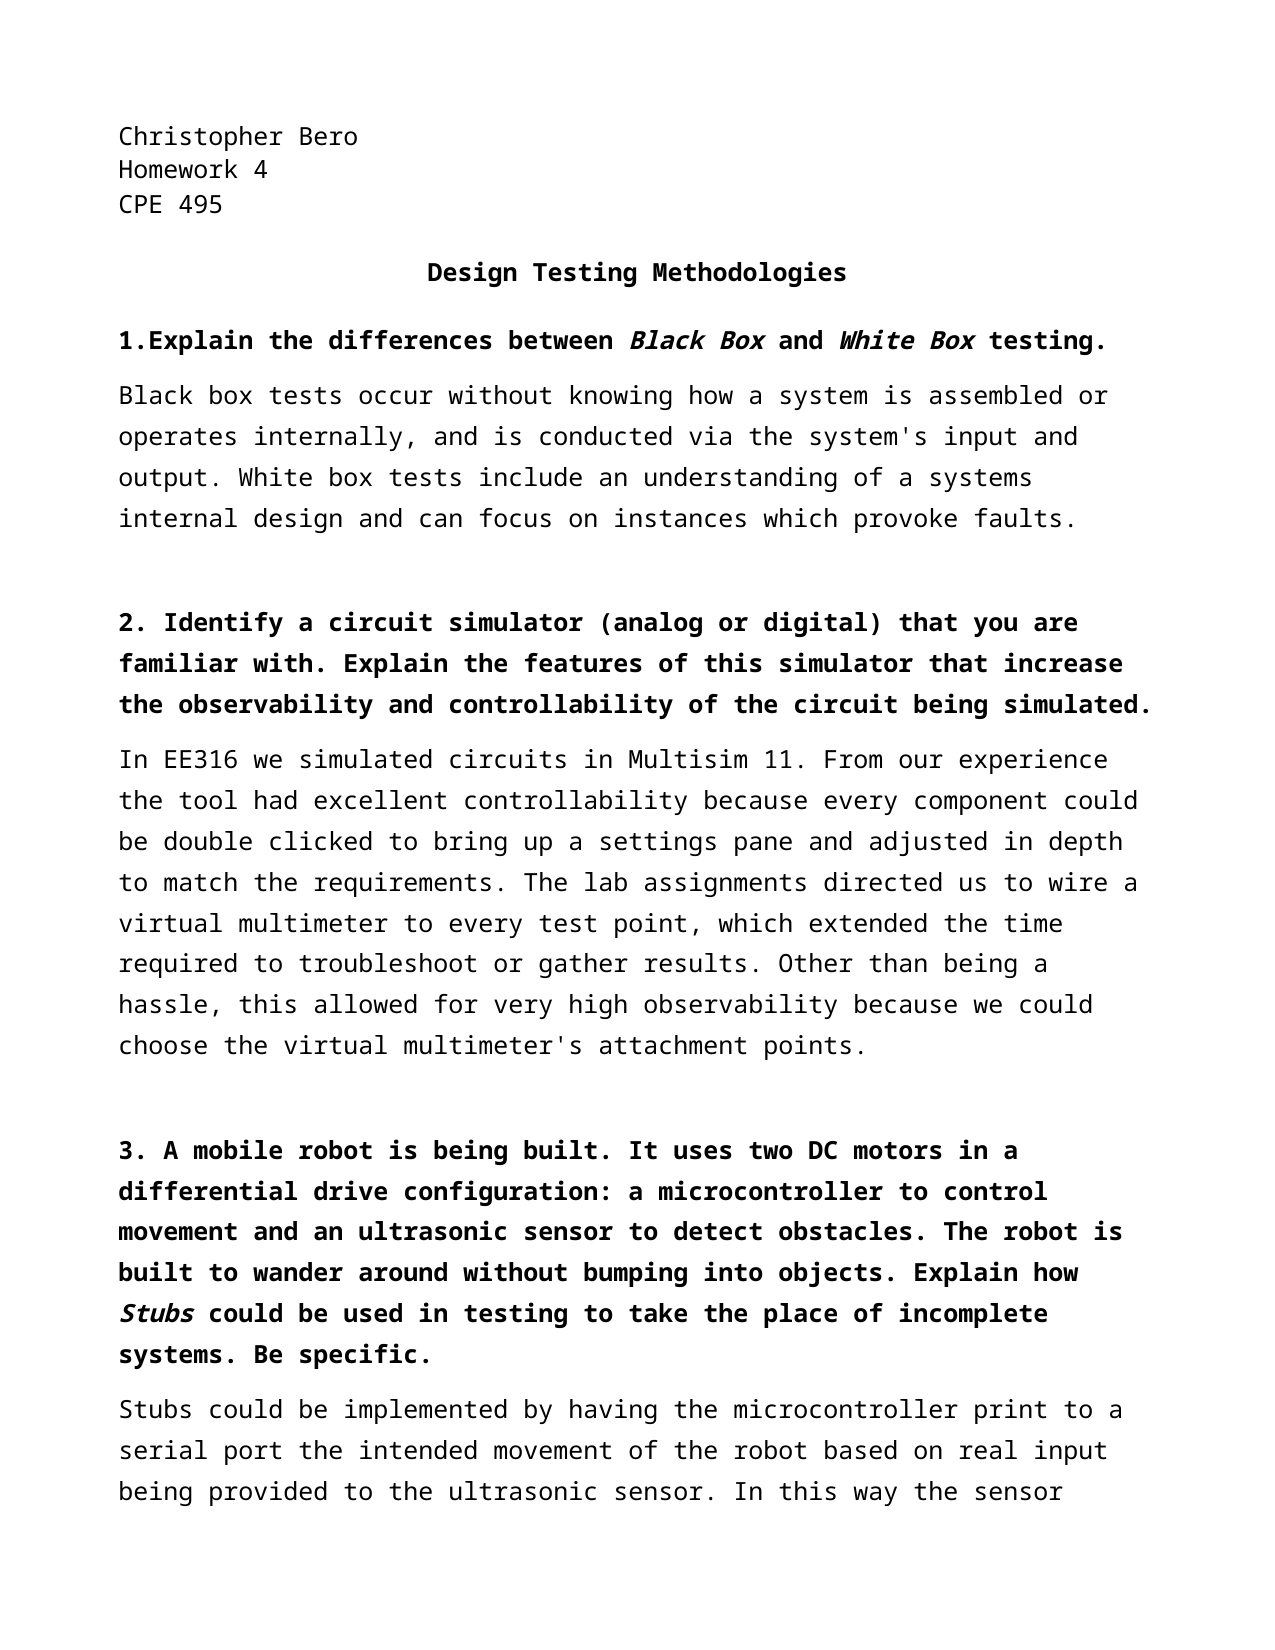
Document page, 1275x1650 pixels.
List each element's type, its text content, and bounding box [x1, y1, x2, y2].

text CPE 495 [118, 186, 1157, 220]
text Design Testing Methodologies [118, 254, 1157, 288]
text 1.Explain the differences between Black Box and White Box testing. [118, 322, 1157, 357]
text In EE316 we simulated circuits in Multisim 11. From our experience the tool had excellent controllability because every component could be double clicked to bring up a settings pane and adjusted in depth to match the requirements. The lab assignments directed us to wire a virtual multimeter to every test point, which extended the time required to troubleshoot or gather results. Other than being a hassle, this allowed for very high observability because we could choose the virtual multimeter's attachment points. [118, 742, 1157, 1062]
text Homework 4 [118, 152, 1157, 186]
text Black box tests occur without knowing how a system is assembled or operates internally, and is conducted via the system's input and output. White box tests include an understanding of a systems internal design and can focus on instances which provoke faults. [118, 378, 1157, 534]
text 2. Identify a circuit simulator (analog or digital) that you are familiar with. Explain the features of this simulator that increase the observability and controllability of the circuit being simulated. [118, 605, 1157, 721]
text Christopher Bero [118, 118, 1157, 152]
text Stubs could be implemented by having the microcontroller print to a serial port the intended movement of the robot based on real input being provided to the ultrasonic sensor. In this way the sensor [118, 1392, 1157, 1508]
text 3. A mobile robot is being built. It uses two DC motors in a differential drive configuration: a microcontroller to control movement and an ultrasonic sensor to detect obstacles. The robot is built to wander around without bumping into objects. Explain how Stubs could be used in testing to take the place of incomplete systems. Be specific. [118, 1132, 1157, 1371]
